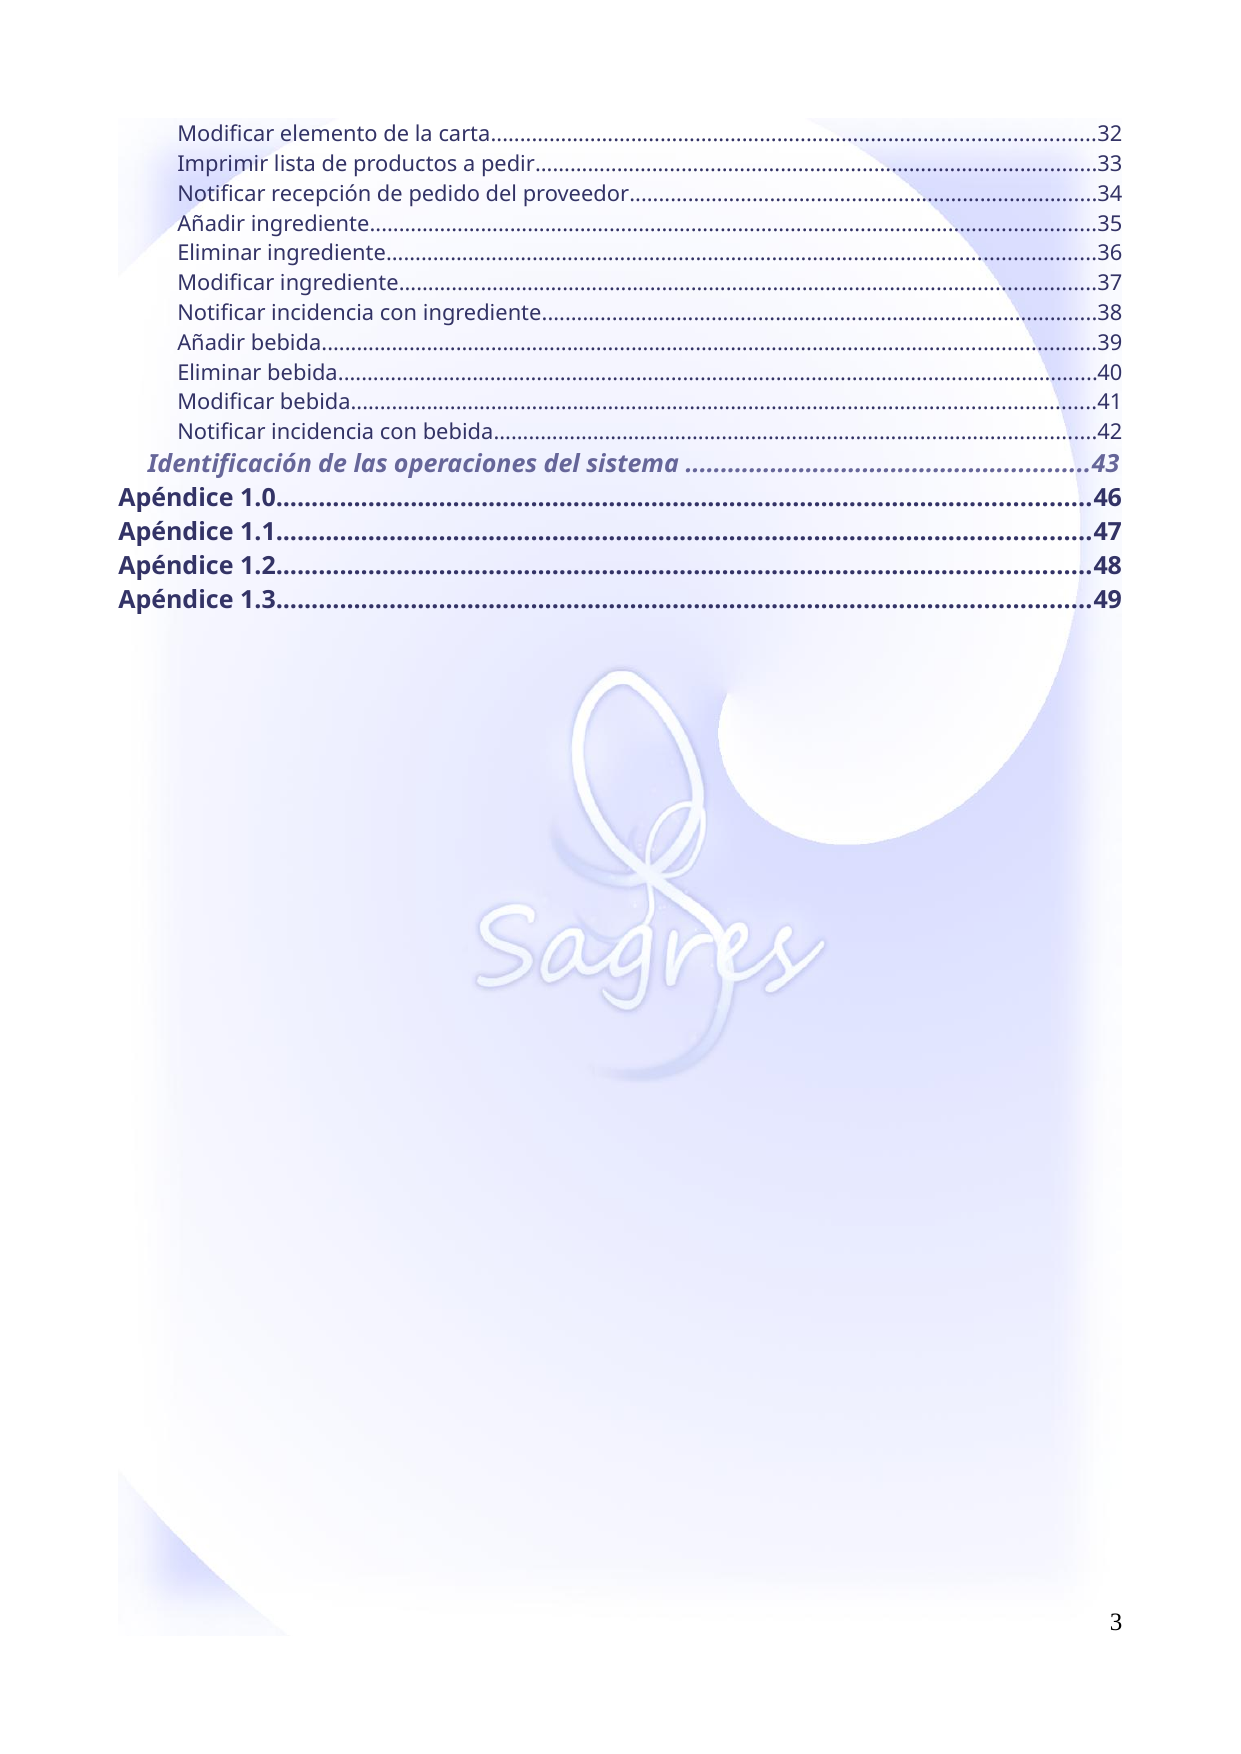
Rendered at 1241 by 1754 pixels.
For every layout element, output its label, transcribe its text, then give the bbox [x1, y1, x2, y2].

text Notificar incidencia con bebida 42 [177, 416, 1122, 446]
text Imprimir lista de productos a pedir 33 [177, 148, 1122, 178]
text Notificar incidencia con ingrediente 38 [177, 297, 1122, 327]
text Eliminar bebida 40 [177, 356, 1122, 386]
text Apéndice 1.2 48 [118, 548, 1122, 582]
text Modificar bebida 41 [177, 386, 1122, 416]
text Apéndice 1.1 47 [118, 514, 1122, 548]
text Añadir ingrediente 35 [177, 207, 1122, 237]
text Apéndice 1.0 46 [118, 480, 1122, 514]
text Añadir bebida 39 [177, 327, 1122, 356]
text Notificar recepción de pedido del proveedor 34 [177, 178, 1122, 207]
text Eliminar ingrediente 36 [177, 237, 1122, 267]
text Modificar ingrediente 37 [177, 267, 1122, 297]
text Apéndice 1.3 49 [118, 582, 1122, 616]
text Identificación de las operaciones del sistema 43 [148, 446, 1122, 480]
text Modificar elemento de la carta 32 [177, 118, 1122, 148]
picture [118, 616, 1122, 1636]
picture [118, 118, 177, 480]
